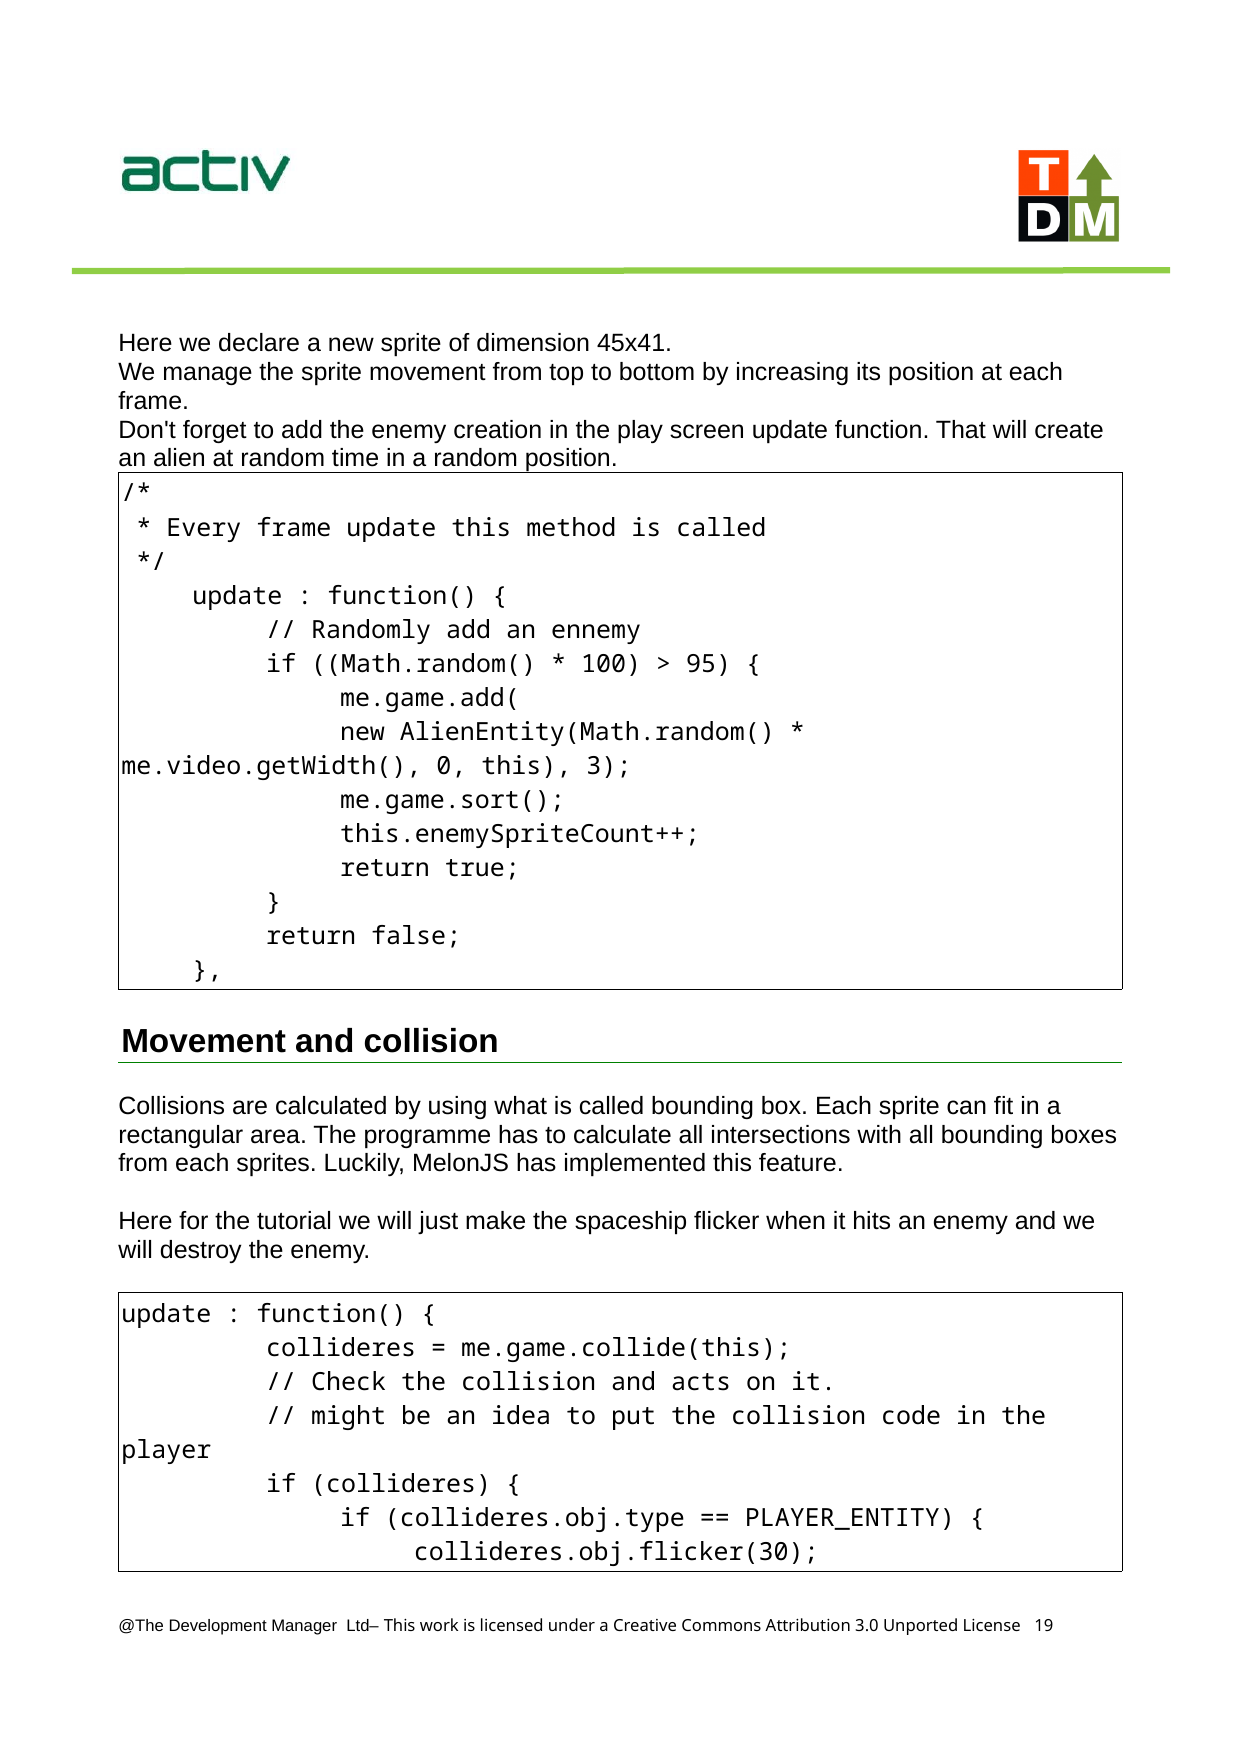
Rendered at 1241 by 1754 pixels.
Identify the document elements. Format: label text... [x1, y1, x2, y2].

text We manage the sprite movement from top to bottom by increasing its position at each frame. [118, 357, 1122, 414]
picture [119, 148, 397, 196]
text Here we declare a new sprite of dimension 45x41. [118, 328, 1122, 357]
subtitle Movement and collision [118, 1018, 1122, 1062]
text new AlienEntity(Math.random() * me.video.getWidth(), 0, this), 3); [119, 711, 1122, 779]
text Don't forget to add the enemy creation in the play screen update function. That will create an alien at random time in a random position. [118, 414, 1122, 472]
text collideres.obj.flicker(30); [119, 1531, 1122, 1571]
text /* [119, 473, 1122, 506]
text if (collideres) { [119, 1462, 1122, 1497]
text Here for the tutorial we will just make the spaceship flicker when it hits an enemy and we will destroy the enemy. [118, 1206, 1122, 1263]
text update : function() { [119, 1293, 1122, 1326]
text if ((Math.random() * 100) > 95) { [119, 642, 1122, 676]
text */ [119, 540, 1122, 574]
picture [1016, 148, 1121, 242]
text }, [119, 949, 1122, 989]
text me.game.sort(); [119, 779, 1122, 813]
text update : function() { [119, 574, 1122, 608]
text me.game.add( [119, 676, 1122, 711]
text // Check the collision and acts on it. [119, 1360, 1122, 1394]
text // Randomly add an ennemy [119, 608, 1122, 642]
text Collisions are calculated by using what is called bounding box. Each sprite can fit in a rectangular area. The programme has to calculate all intersections with all bounding boxes from each sprites. Luckily, MelonJS has implemented this feature. [118, 1091, 1122, 1177]
text * Every frame update this method is called [119, 506, 1122, 540]
text return false; [119, 915, 1122, 949]
text // might be an idea to put the collision code in the player [119, 1394, 1122, 1462]
text collideres = me.game.collide(this); [119, 1326, 1122, 1360]
text if (collideres.obj.type == PLAYER_ENTITY) { [119, 1497, 1122, 1531]
text } [119, 881, 1122, 915]
text this.enemySpriteCount++; [119, 813, 1122, 847]
text return true; [119, 847, 1122, 881]
